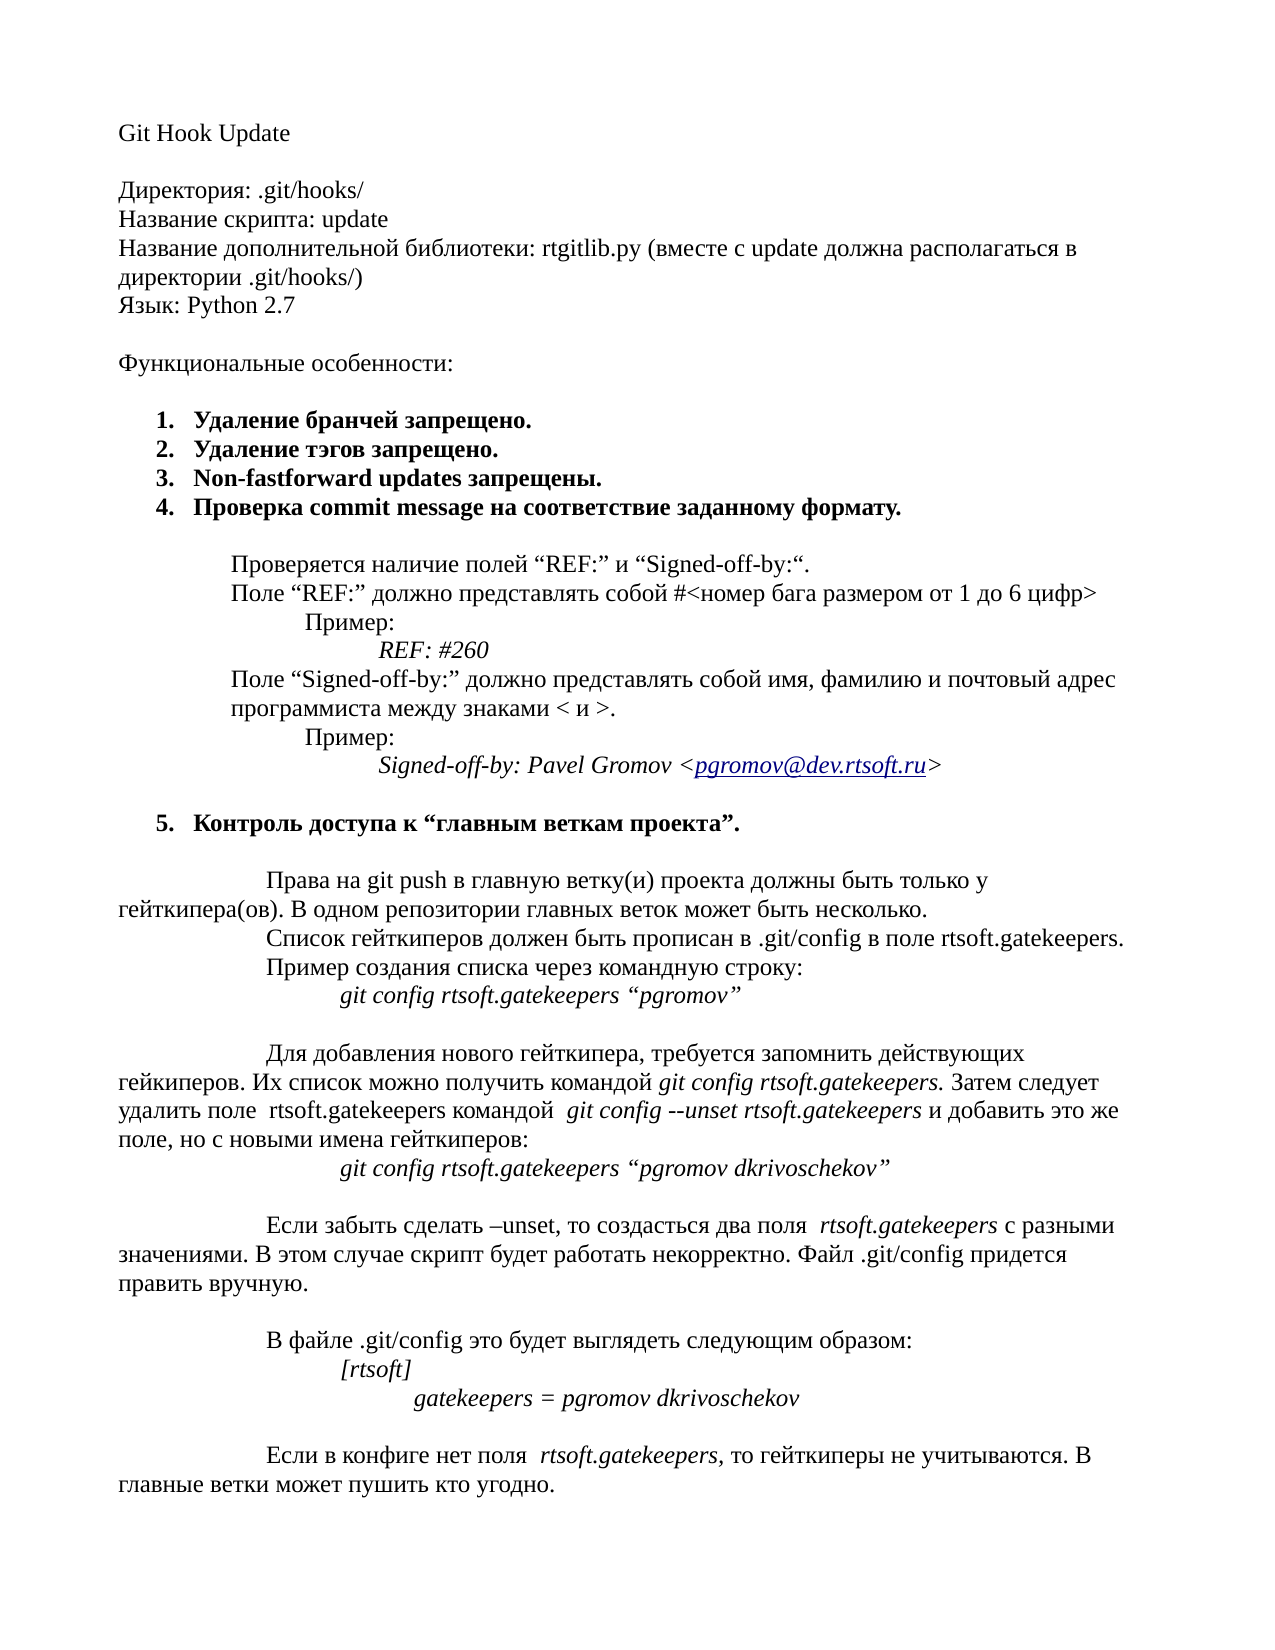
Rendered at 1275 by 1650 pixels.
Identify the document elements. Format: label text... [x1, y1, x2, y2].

list Удаление бранчей запрещено. [156, 406, 1157, 434]
text Пример создания списка через командную строку: [118, 952, 1157, 981]
text В файле .git/config это будет выглядеть следующим образом: [118, 1326, 1157, 1354]
text Название скрипта: update [118, 204, 1157, 233]
list Поле “REF:” должно представлять собой #<номер бага размером от 1 до 6 цифр> [193, 578, 1157, 607]
list Пример: [193, 722, 1157, 751]
text git config rtsoft.gatekeepers “pgromov dkrivoschekov” [118, 1153, 1157, 1182]
text Права на git push в главную ветку(и) проекта должны быть только у гейткипера(ов). В одном репозитории главных веток может быть несколько. [118, 866, 1157, 923]
text Язык: Python 2.7 [118, 291, 1157, 319]
text Если в конфиге нет поля rtsoft.gatekeepers, то гейткиперы не учитываются. В главные ветки может пушить кто угодно. [118, 1441, 1157, 1498]
list Пример: [193, 607, 1157, 636]
list REF: #260 [193, 636, 1157, 664]
text Директория: .git/hooks/ [118, 176, 1157, 204]
list Поле “Signed-off-by:” должно представлять собой имя, фамилию и почтовый адрес программиста между знаками < и >. [193, 664, 1157, 722]
text Функциональные особенности: [118, 348, 1157, 377]
list Проверяется наличие полей “REF:” и “Signed-off-by:“. [193, 549, 1157, 578]
text Git Hook Update [118, 118, 1157, 147]
text Для добавления нового гейткипера, требуется запомнить действующих гейкиперов. Их список можно получить командой git config rtsoft.gatekeepers. Затем следует удалить поле rtsoft.gatekeepers командой git config --unset rtsoft.gatekeepers и добавить это же поле, но с новыми имена гейткиперов: [118, 1038, 1157, 1153]
text Если забыть сделать –unset, то создасться два поля rtsoft.gatekeepers с разными значениями. В этом случае скрипт будет работать некорректно. Файл .git/config придется править вручную. [118, 1211, 1157, 1297]
text git config rtsoft.gatekeepers “pgromov” [118, 981, 1157, 1009]
text Название дополнительной библиотеки: rtgitlib.py (вместе с update должна располагаться в директории .git/hooks/) [118, 233, 1157, 291]
text [rtsoft] [118, 1354, 1157, 1383]
list Signed-off-by: Pavel Gromov <pgromov@dev.rtsoft.ru> [193, 751, 1157, 779]
text Список гейткиперов должен быть прописан в .git/config в поле rtsoft.gatekeepers. [118, 923, 1157, 952]
list Контроль доступа к “главным веткам проекта”. [156, 808, 1157, 837]
list Non-fastforward updates запрещены. [156, 463, 1157, 492]
list Проверка commit message на соответствие заданному формату. [156, 492, 1157, 521]
list Удаление тэгов запрещено. [156, 434, 1157, 463]
text gatekeepers = pgromov dkrivoschekov [118, 1383, 1157, 1412]
